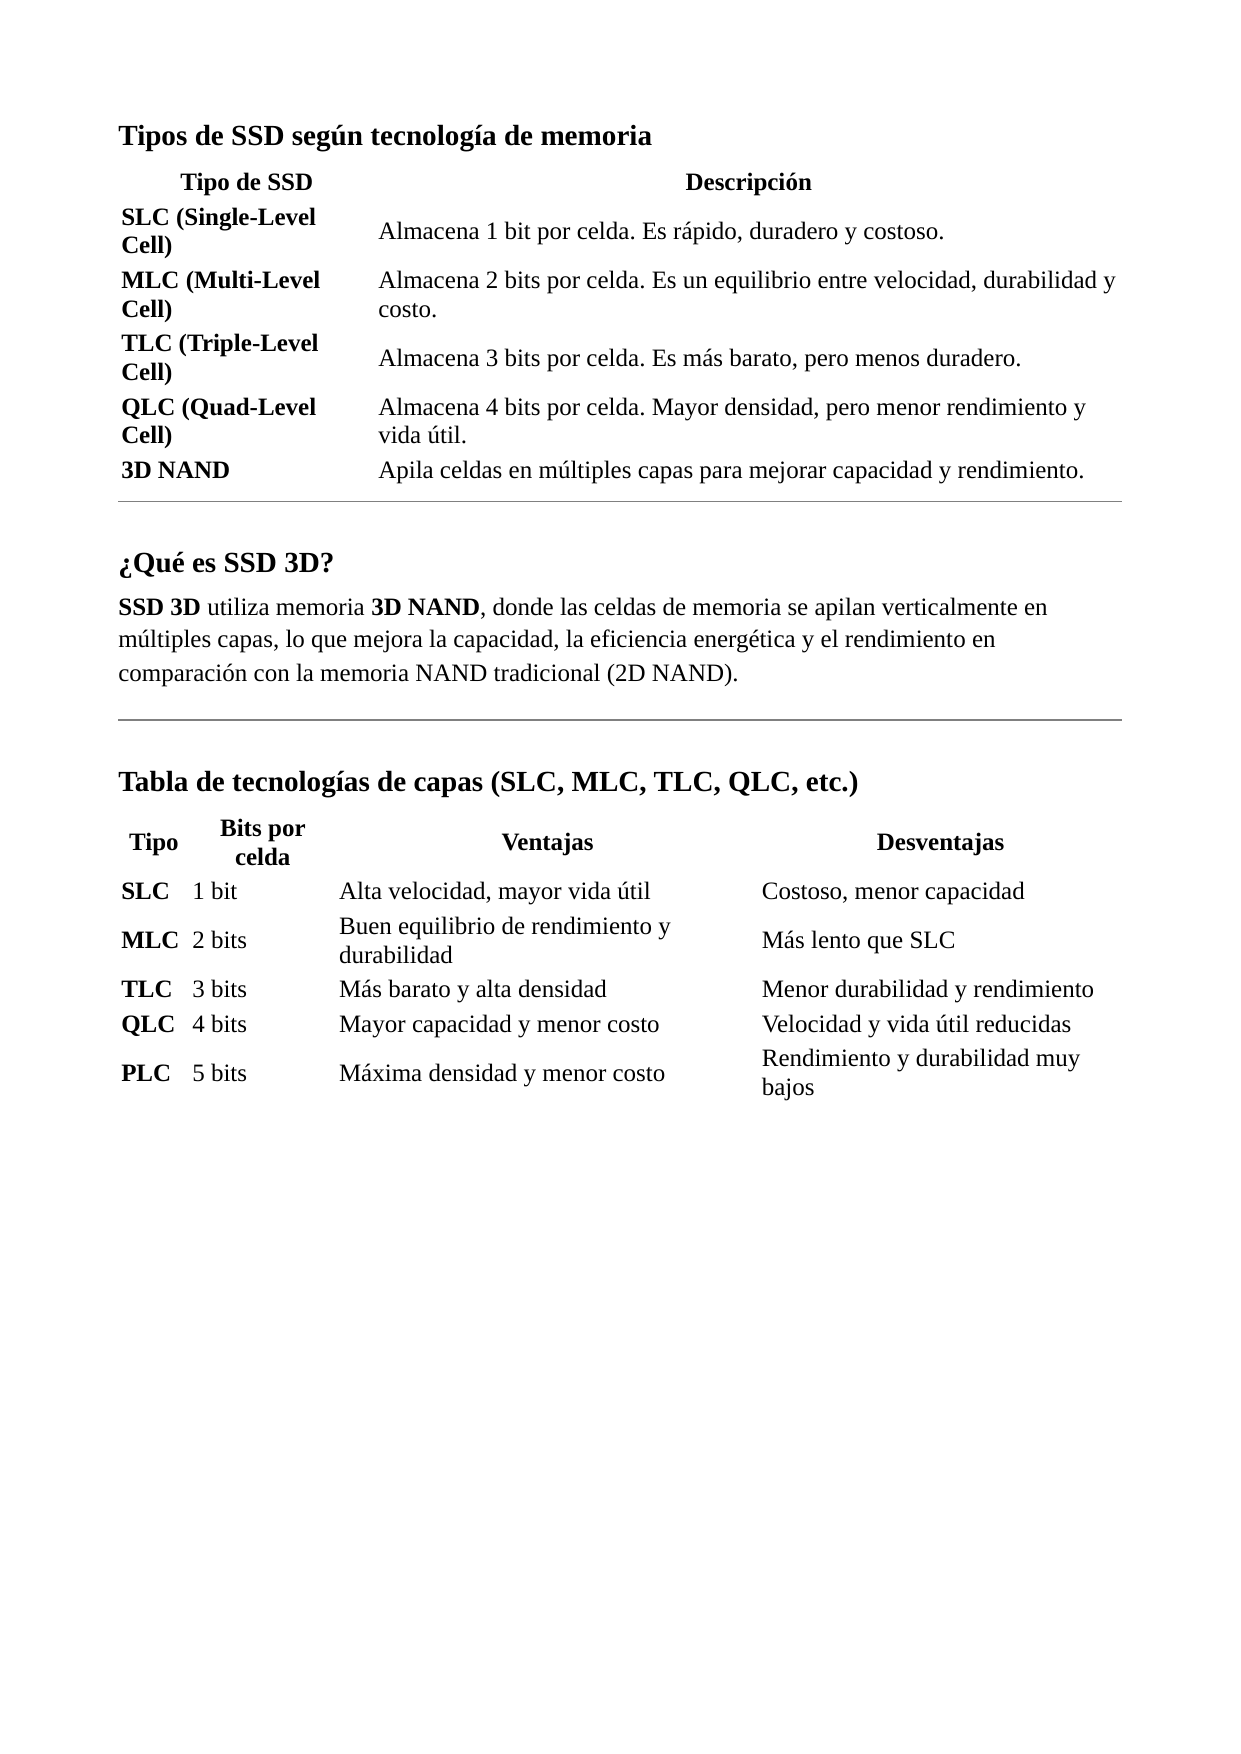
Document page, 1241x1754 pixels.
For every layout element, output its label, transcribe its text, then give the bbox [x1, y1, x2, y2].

table_cell Mayor capacidad y menor costo [336, 1006, 759, 1041]
table_cell Rendimiento y durabilidad muy bajos [759, 1041, 1122, 1104]
table_cell 3 bits [189, 971, 336, 1006]
table_cell Más barato y alta densidad [336, 971, 759, 1006]
table_cell QLC [118, 1006, 189, 1041]
table_cell Costoso, menor capacidad [759, 874, 1122, 908]
table_cell TLC (Triple-Level Cell) [118, 325, 375, 389]
table_cell Más lento que SLC [759, 908, 1122, 971]
table_cell Almacena 3 bits por celda. Es más barato, pero menos duradero. [375, 325, 1122, 389]
table_cell MLC (Multi-Level Cell) [118, 262, 375, 325]
table_header Tipo de SSD [118, 164, 375, 199]
table_header Descripción [375, 164, 1122, 199]
subtitle Tabla de tecnologías de capas (SLC, MLC, TLC, QLC, etc.) [118, 764, 1122, 798]
table_cell Almacena 2 bits por celda. Es un equilibrio entre velocidad, durabilidad y costo. [375, 262, 1122, 325]
table_header Desventajas [759, 810, 1122, 873]
table_cell MLC [118, 908, 189, 971]
text SSD 3D utiliza memoria 3D NAND, donde las celdas de memoria se apilan verticalmente en múltiples capas, lo que mejora la capacidad, la eficiencia energética y el rendimiento en comparación con la memoria NAND tradicional (2D NAND). [118, 592, 1122, 686]
table_header Bits por celda [189, 810, 336, 873]
table_cell Buen equilibrio de rendimiento y durabilidad [336, 908, 759, 971]
table_cell 1 bit [189, 874, 336, 908]
table_cell Almacena 1 bit por celda. Es rápido, duradero y costoso. [375, 199, 1122, 262]
table_cell SLC (Single-Level Cell) [118, 199, 375, 262]
table_cell Menor durabilidad y rendimiento [759, 971, 1122, 1006]
subtitle Tipos de SSD según tecnología de memoria [118, 118, 1122, 152]
table_cell 3D NAND [118, 452, 375, 487]
table_header Tipo [118, 810, 189, 873]
table_cell Apila celdas en múltiples capas para mejorar capacidad y rendimiento. [375, 452, 1122, 487]
table_cell PLC [118, 1041, 189, 1104]
table_cell Velocidad y vida útil reducidas [759, 1006, 1122, 1041]
table_cell Almacena 4 bits por celda. Mayor densidad, pero menor rendimiento y vida útil. [375, 389, 1122, 452]
table_cell TLC [118, 971, 189, 1006]
table_cell Máxima densidad y menor costo [336, 1041, 759, 1104]
table_cell SLC [118, 874, 189, 908]
table_cell 5 bits [189, 1041, 336, 1104]
table_header Ventajas [336, 810, 759, 873]
table_cell QLC (Quad-Level Cell) [118, 389, 375, 452]
subtitle ¿Qué es SSD 3D? [118, 546, 1122, 579]
table_cell 4 bits [189, 1006, 336, 1041]
table_cell 2 bits [189, 908, 336, 971]
table_cell Alta velocidad, mayor vida útil [336, 874, 759, 908]
